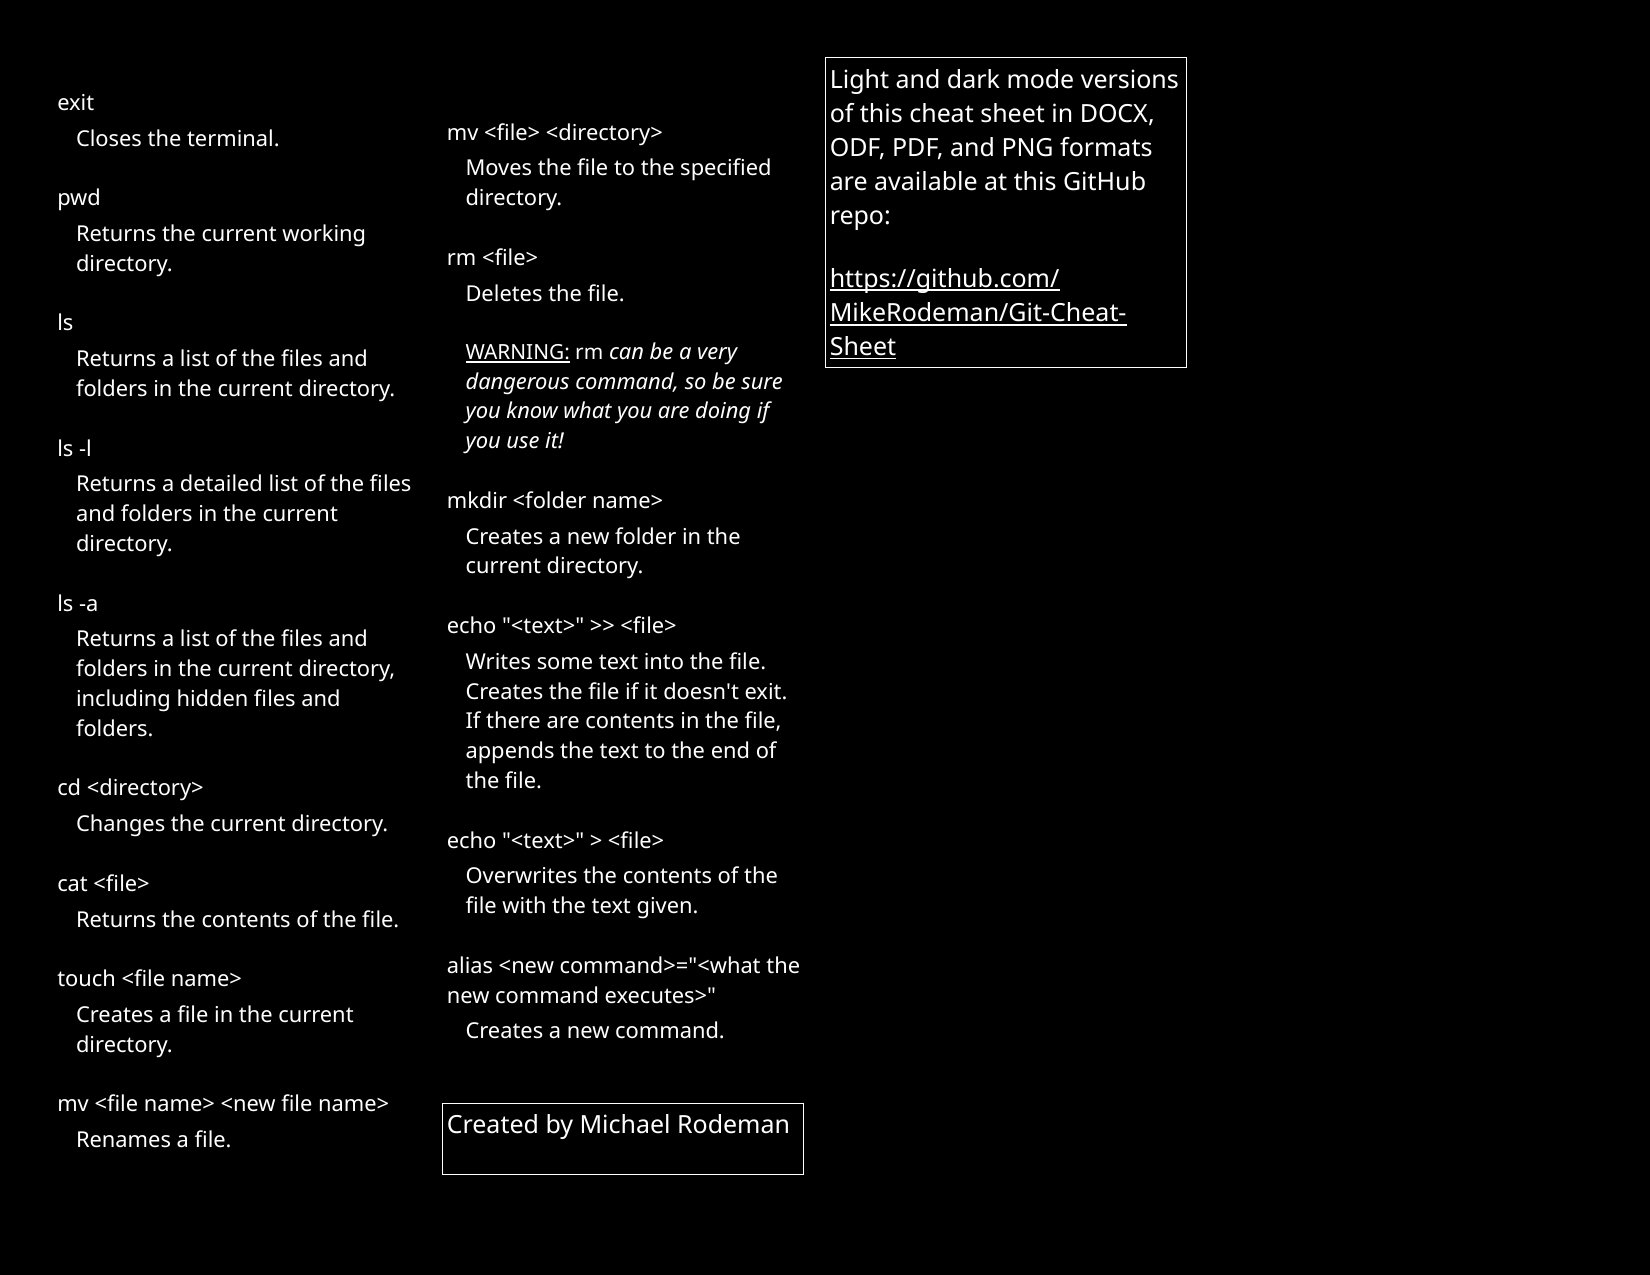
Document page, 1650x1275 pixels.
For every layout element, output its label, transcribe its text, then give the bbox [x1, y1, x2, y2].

text mv <file> <directory> [447, 117, 818, 146]
text alias <new command>="<what the new command executes>" [447, 950, 818, 1009]
text ls -l [57, 433, 416, 462]
text echo "<text>" >> <file> [447, 610, 799, 640]
text Returns the current working directory. [76, 218, 416, 278]
text ls [57, 307, 416, 337]
text Returns the contents of the file. [76, 904, 416, 933]
text Created by Michael Rodeman [443, 1104, 803, 1141]
text mv <file name> <new file name> [57, 1088, 435, 1118]
text Light and dark mode versions of this cheat sheet in DOCX, ODF, PDF, and PNG formats are available at this GitHub repo: [826, 58, 1186, 232]
text Returns a list of the files and folders in the current directory. [76, 343, 416, 403]
text Creates a file in the current directory. [76, 999, 416, 1059]
text ls -a [57, 588, 416, 617]
text Moves the file to the specified directory. [465, 152, 799, 212]
text Writes some text into the file. Creates the file if it doesn't exit. If there are contents in the file, appends the text to the end of the file. [465, 646, 799, 795]
text Returns a list of the files and folders in the current directory, including hidden files and folders. [76, 623, 416, 743]
text Creates a new command. [465, 1015, 799, 1045]
text Overwrites the contents of the file with the text given. [465, 860, 799, 920]
text mkdir <folder name> [447, 485, 799, 514]
text Renames a file. [76, 1124, 416, 1154]
text cat <file> [57, 868, 416, 898]
text exit [57, 87, 416, 117]
text Closes the terminal. [76, 123, 416, 152]
text echo "<text>" > <file> [447, 824, 799, 854]
text Changes the current directory. [76, 808, 416, 838]
text Returns a detailed list of the files and folders in the current directory. [76, 468, 416, 558]
text https://github.com/MikeRodeman/Git-Cheat-Sheet [826, 256, 1186, 367]
text cd <directory> [57, 772, 416, 802]
text rm <file> [447, 242, 799, 272]
text Creates a new folder in the current directory. [465, 521, 799, 580]
text touch <file name> [57, 963, 416, 993]
text WARNING: rm can be a very dangerous command, so be sure you know what you are doing if you use it! [465, 336, 799, 455]
text Deletes the file. [465, 278, 799, 307]
text pwd [57, 182, 416, 212]
